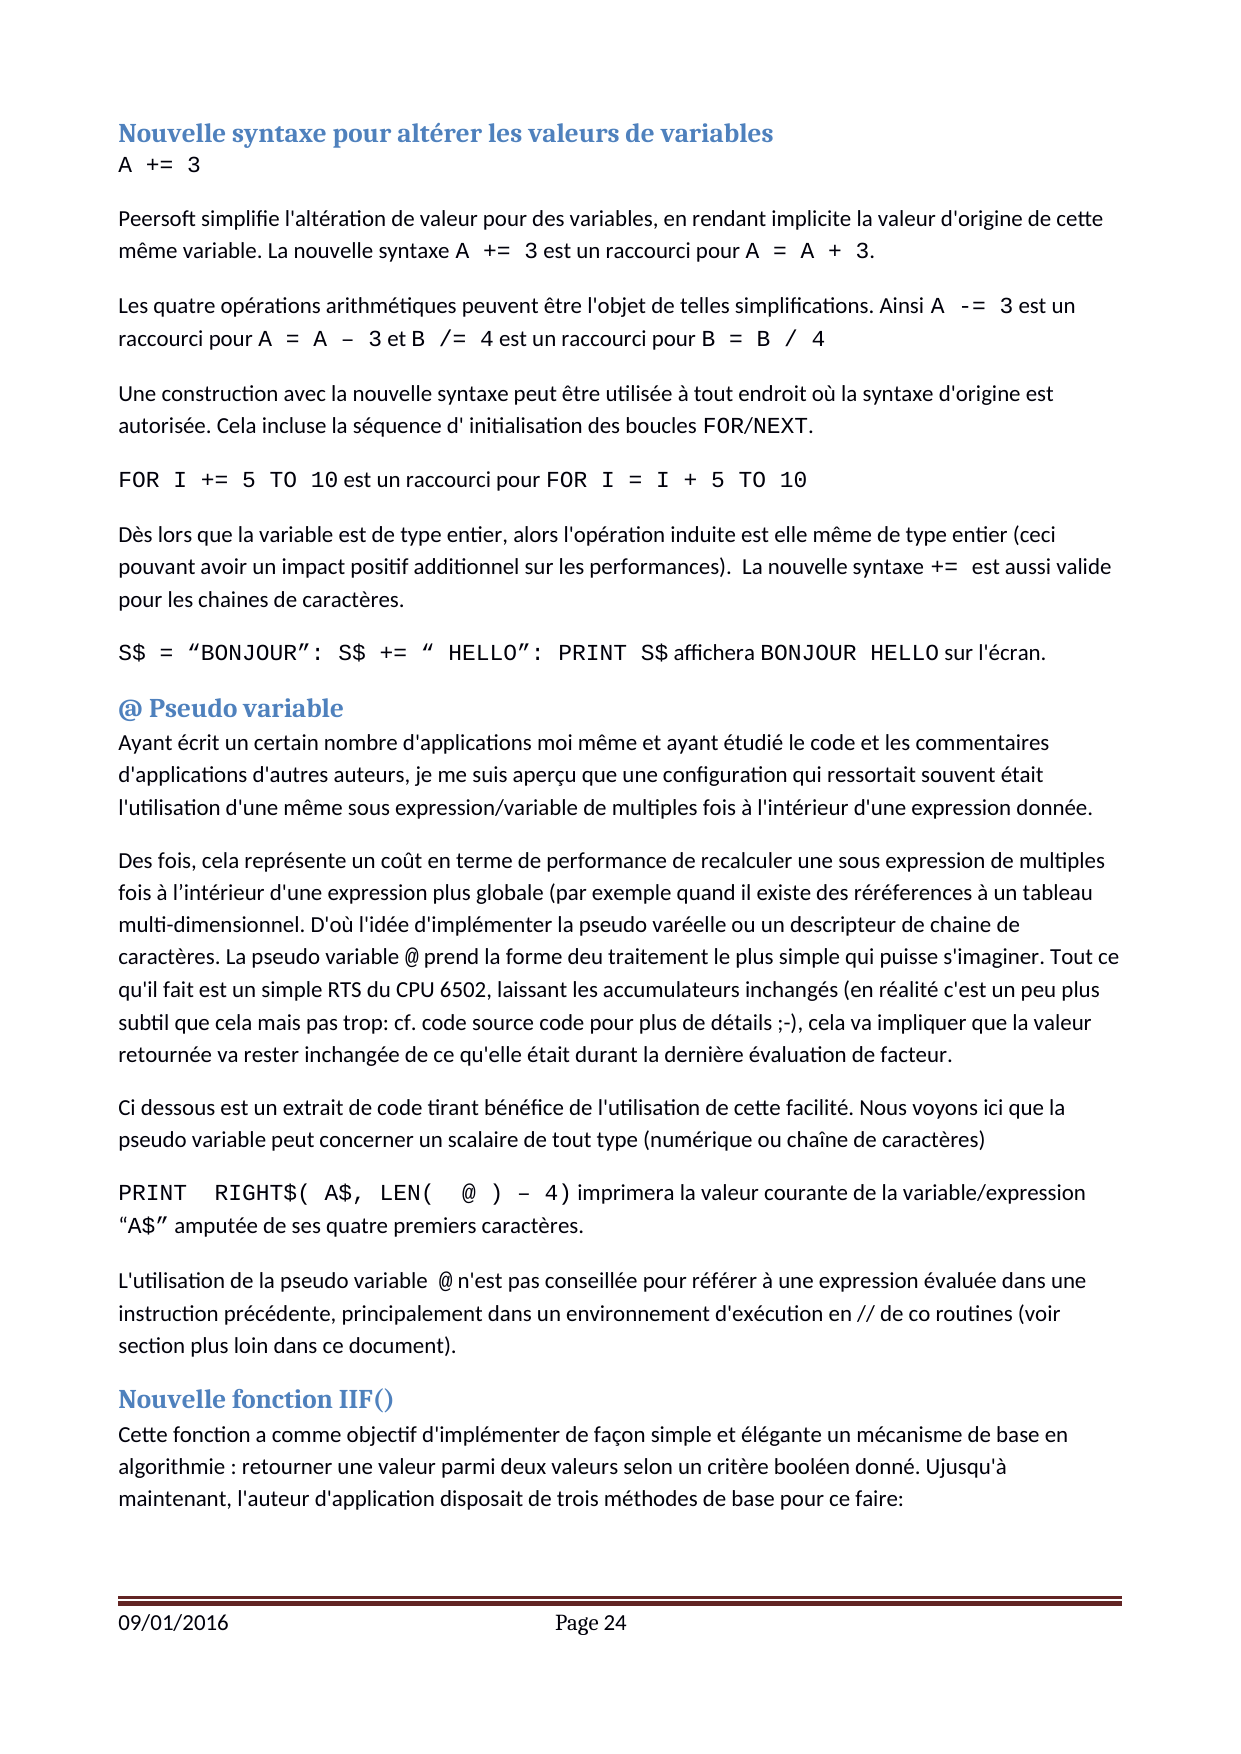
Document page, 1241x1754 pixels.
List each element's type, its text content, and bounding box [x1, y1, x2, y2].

subtitle @ Pseudo variable [118, 693, 1122, 724]
text Des fois, cela représente un coût en terme de performance de recalculer une sous expression de multiples fois à l’intérieur d'une expression plus globale (par exemple quand il existe des réréferences à un tableau multi-dimensionnel. D'où l'idée d'implémenter la pseudo varéelle ou un descripteur de chaine de caractères. La pseudo variable @ prend la forme deu traitement le plus simple qui puisse s'imaginer. Tout ce qu'il fait est un simple RTS du CPU 6502, laissant les accumulateurs inchangés (en réalité c'est un peu plus subtil que cela mais pas trop: cf. code source code pour plus de détails ;-), cela va impliquer que la valeur retournée va rester inchangée de ce qu'elle était durant la dernière évaluation de facteur. [118, 846, 1122, 1068]
text Cette fonction a comme objectif d'implémenter de façon simple et élégante un mécanisme de base en algorithmie : retourner une valeur parmi deux valeurs selon un critère booléen donné. Ujusqu'à maintenant, l'auteur d'application disposait de trois méthodes de base pour ce faire: [118, 1420, 1122, 1513]
text Une construction avec la nouvelle syntaxe peut être utilisée à tout endroit où la syntaxe d'origine est autorisée. Cela incluse la séquence d' initialisation des boucles FOR/NEXT. [118, 379, 1122, 440]
text PRINT RIGHT$( A$, LEN( @ ) – 4) imprimera la valeur courante de la variable/expression “A$” amputée de ses quatre premiers caractères. [118, 1178, 1122, 1241]
text S$ = “BONJOUR”: S$ += “ HELLO”: PRINT S$ affichera BONJOUR HELLO sur l'écran. [118, 638, 1122, 667]
text FOR I += 5 TO 10 est un raccourci pour FOR I = I + 5 TO 10 [118, 465, 1122, 494]
text Dès lors que la variable est de type entier, alors l'opération induite est elle même de type entier (ceci pouvant avoir un impact positif additionnel sur les performances). La nouvelle syntaxe += est aussi valide pour les chaines de caractères. [118, 520, 1122, 613]
subtitle Nouvelle fonction IIF() [118, 1384, 1122, 1416]
text Ayant écrit un certain nombre d'applications moi même et ayant étudié le code et les commentaires d'applications d'autres auteurs, je me suis aperçu que une configuration qui ressortait souvent était l'utilisation d'une même sous expression/variable de multiples fois à l'intérieur d'une expression donnée. [118, 728, 1122, 821]
text Les quatre opérations arithmétiques peuvent être l'objet de telles simplifications. Ainsi A -= 3 est un raccourci pour A = A – 3 et B /= 4 est un raccourci pour B = B / 4 [118, 291, 1122, 353]
text Peersoft simplifie l'altération de valeur pour des variables, en rendant implicite la valeur d'origine de cette même variable. La nouvelle syntaxe A += 3 est un raccourci pour A = A + 3. [118, 204, 1122, 266]
text Ci dessous est un extrait de code tirant bénéfice de l'utilisation de cette facilité. Nous voyons ici que la pseudo variable peut concerner un scalaire de tout type (numérique ou chaîne de caractères) [118, 1093, 1122, 1153]
subtitle Nouvelle syntaxe pour altérer les valeurs de variables [118, 118, 1122, 149]
text A += 3 [118, 154, 1122, 180]
text L'utilisation de la pseudo variable @ n'est pas conseillée pour référer à une expression évaluée dans une instruction précédente, principalement dans un environnement d'exécution en // de co routines (voir section plus loin dans ce document). [118, 1266, 1122, 1359]
